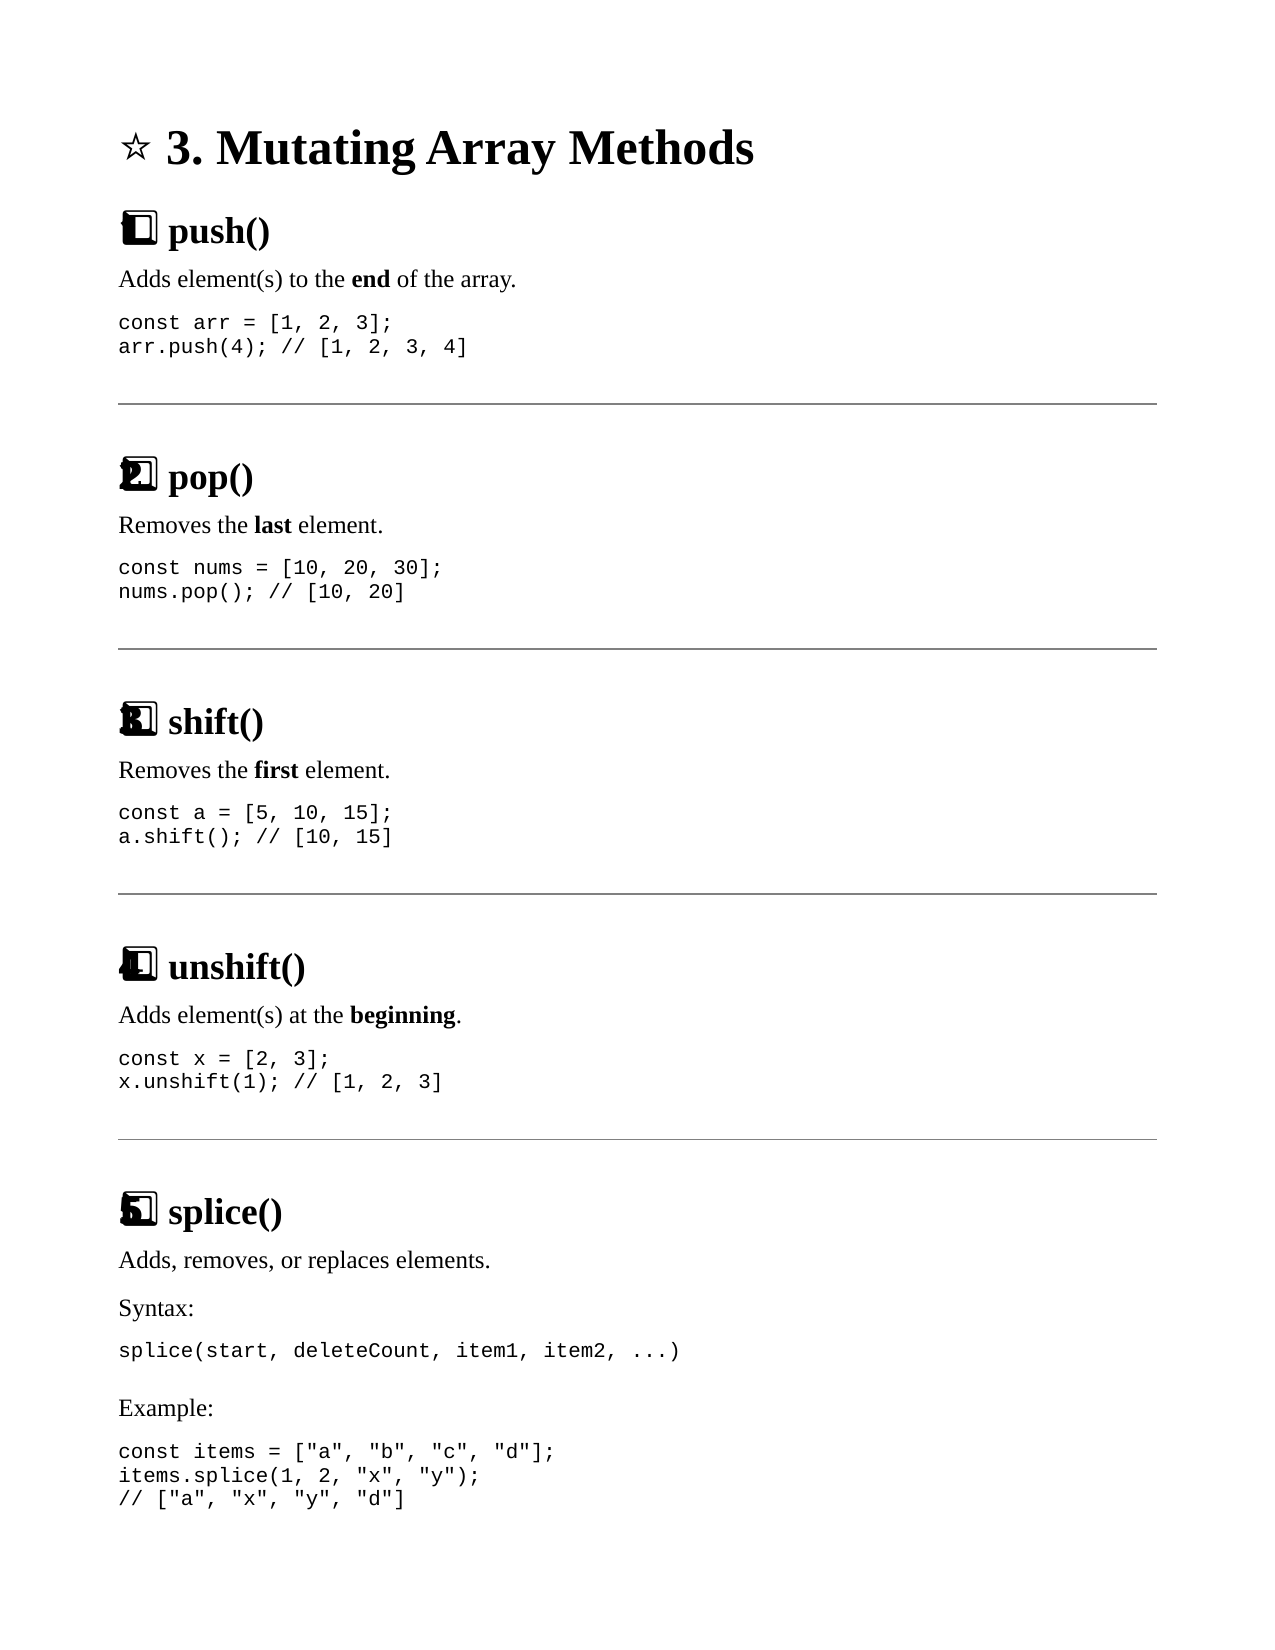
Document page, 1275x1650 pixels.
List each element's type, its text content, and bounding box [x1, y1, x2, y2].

text const arr = [1, 2, 3]; [118, 312, 1157, 336]
text Adds, removes, or replaces elements. [118, 1245, 1157, 1274]
text a.shift(); // [10, 15] [118, 826, 1157, 850]
subtitle 2️⃣ pop() [118, 454, 1157, 497]
text Adds element(s) at the beginning. [118, 1000, 1157, 1029]
text const a = [5, 10, 15]; [118, 802, 1157, 826]
text Example: [118, 1393, 1157, 1422]
text x.unshift(1); // [1, 2, 3] [118, 1071, 1157, 1095]
text const nums = [10, 20, 30]; [118, 557, 1157, 581]
text // ["a", "x", "y", "d"] [118, 1488, 1157, 1512]
text const items = ["a", "b", "c", "d"]; [118, 1441, 1157, 1464]
text items.splice(1, 2, "x", "y"); [118, 1464, 1157, 1488]
text Removes the last element. [118, 510, 1157, 538]
text Removes the first element. [118, 755, 1157, 783]
text Syntax: [118, 1293, 1157, 1321]
text nums.pop(); // [10, 20] [118, 581, 1157, 604]
subtitle ⭐ 3. Mutating Array Methods [118, 118, 1157, 176]
text splice(start, deleteCount, item1, item2, ...) [118, 1340, 1157, 1364]
text Adds element(s) to the end of the array. [118, 264, 1157, 293]
subtitle 5️⃣ splice() [118, 1189, 1157, 1232]
subtitle 4️⃣ unshift() [118, 944, 1157, 987]
subtitle 3️⃣ shift() [118, 699, 1157, 742]
subtitle 1️⃣ push() [118, 209, 1157, 252]
text arr.push(4); // [1, 2, 3, 4] [118, 336, 1157, 359]
text const x = [2, 3]; [118, 1047, 1157, 1071]
